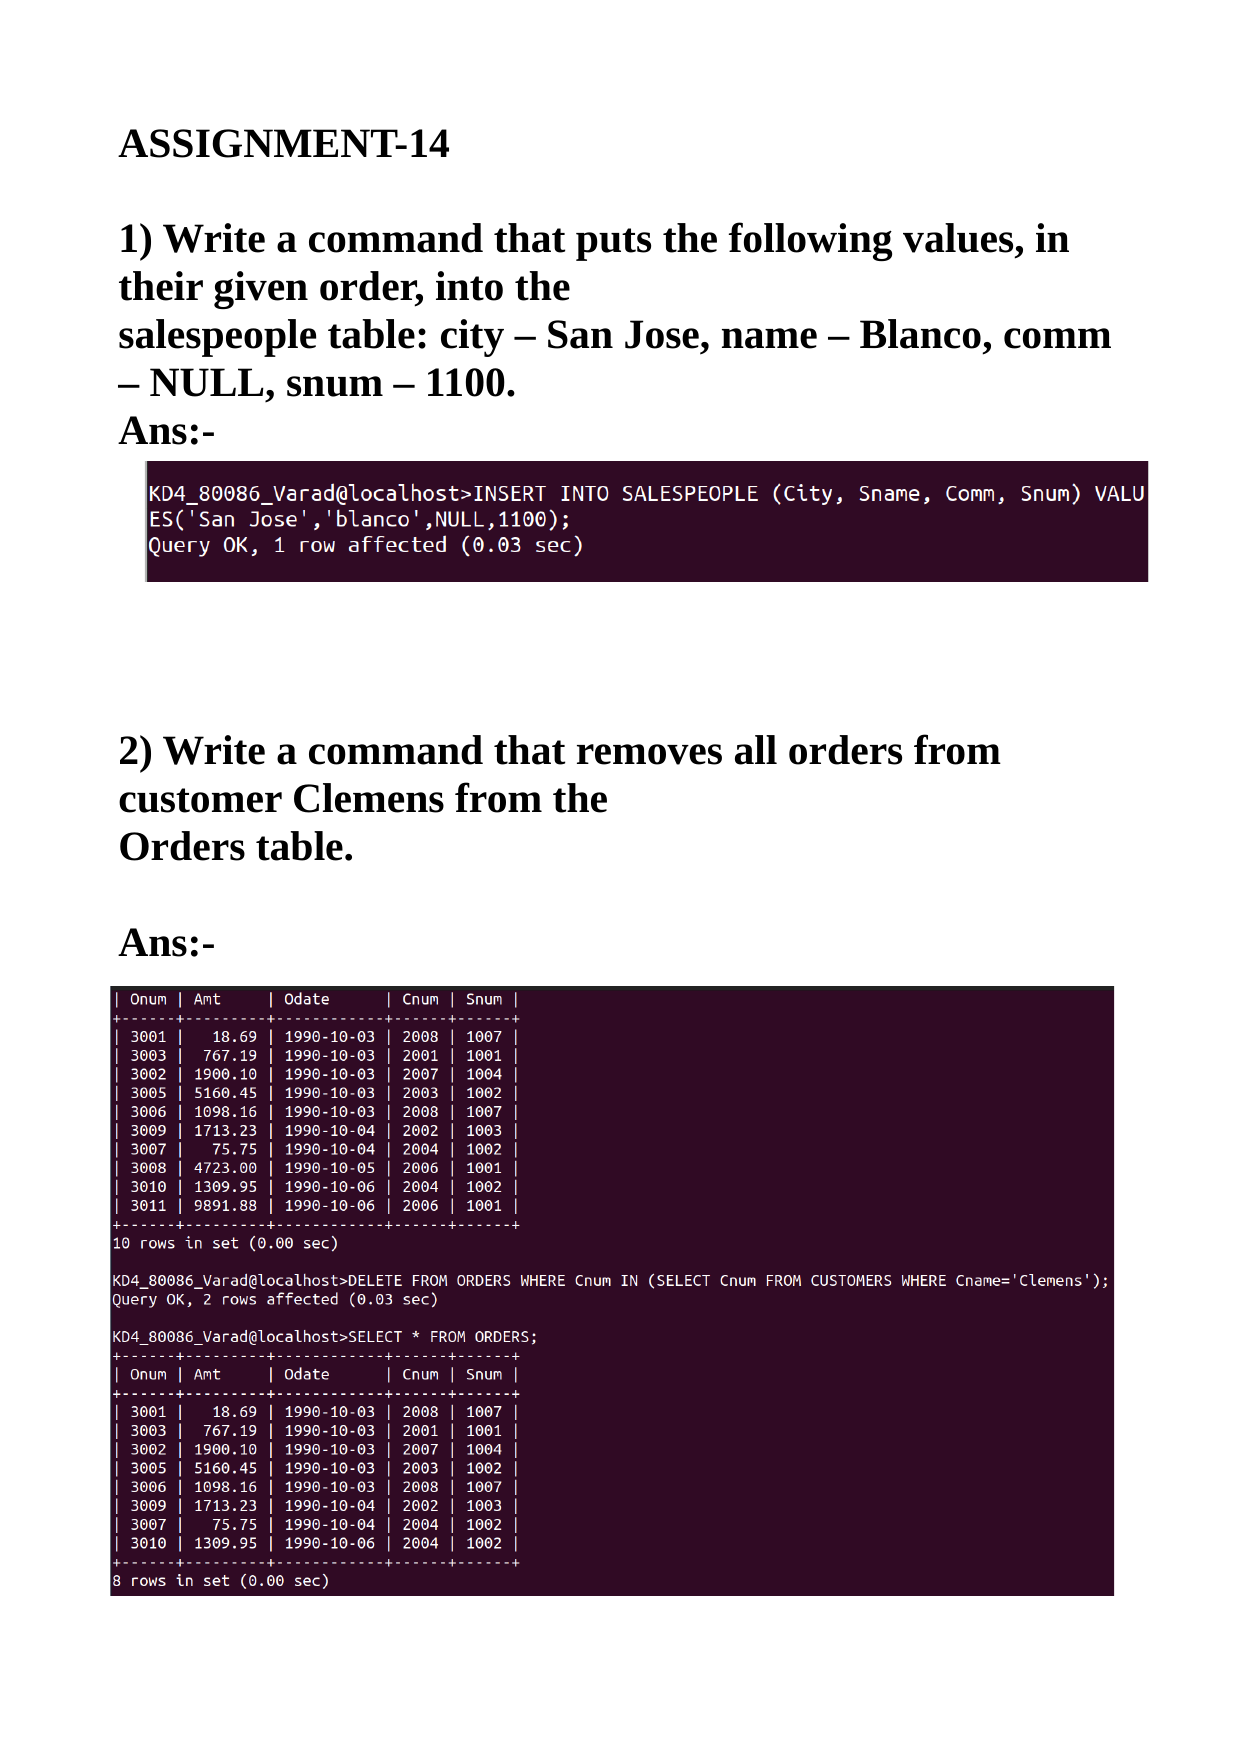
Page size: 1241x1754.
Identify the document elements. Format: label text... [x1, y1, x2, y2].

picture [144, 461, 1149, 582]
picture [110, 986, 1115, 1596]
text ASSIGNMENT-14 1) Write a command that puts the following values, in their given order, into the salespeople table: city – San Jose, name – Blanco, comm – NULL, snum – 1100. Ans:- 2) Write a command that removes all orders from customer Clemens from the Orders table. Ans:- [118, 118, 1122, 965]
